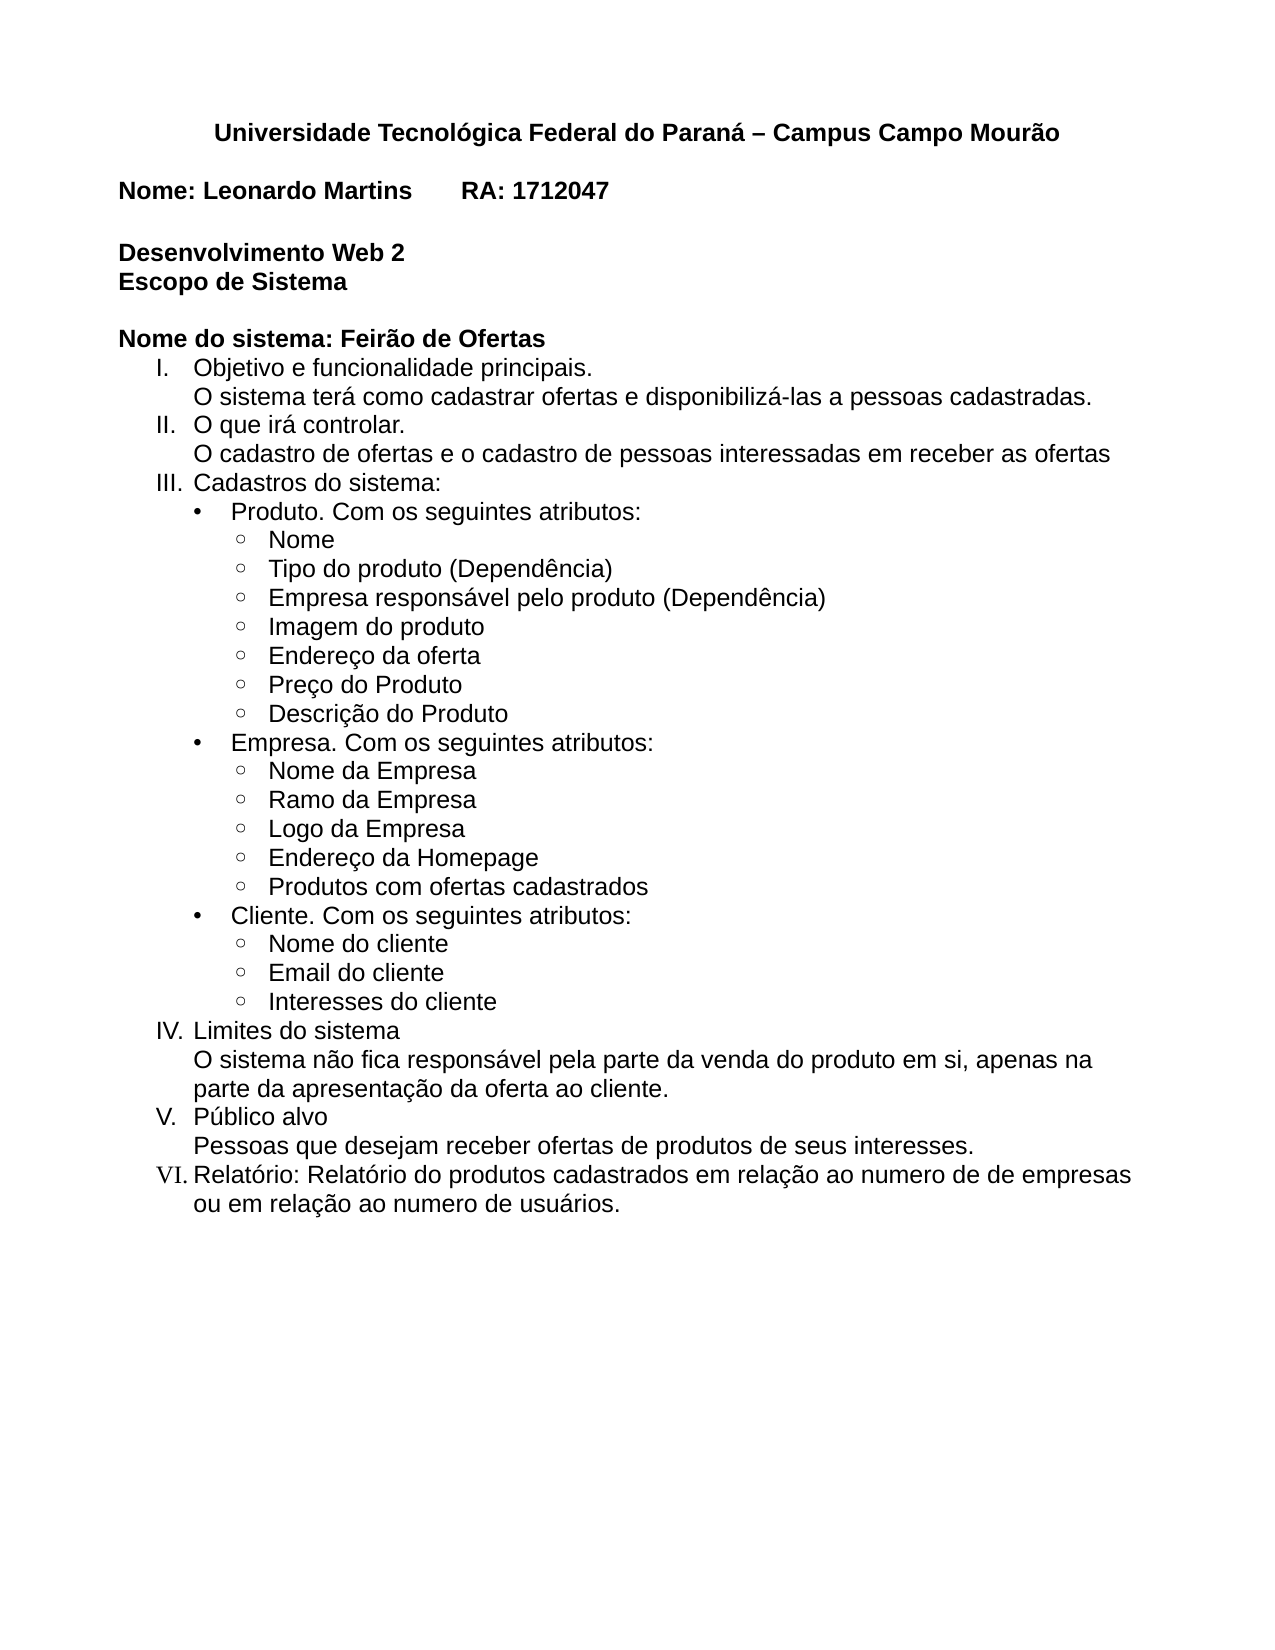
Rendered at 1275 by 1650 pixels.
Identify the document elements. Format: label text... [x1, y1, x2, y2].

list Imagem do produto [231, 612, 1157, 641]
list Interesses do cliente [231, 987, 1157, 1016]
list Nome do cliente [231, 929, 1157, 958]
list Endereço da Homepage [231, 843, 1157, 872]
list Logo da Empresa [231, 814, 1157, 843]
list Descrição do Produto [231, 699, 1157, 727]
text Nome do sistema: Feirão de Ofertas [118, 324, 1157, 353]
list Pessoas que desejam receber ofertas de produtos de seus interesses. [156, 1131, 1157, 1160]
list Produtos com ofertas cadastrados [231, 872, 1157, 901]
text Escopo de Sistema [118, 267, 1157, 295]
list Limites do sistema [156, 1016, 1157, 1045]
list Produto. Com os seguintes atributos: [193, 497, 1157, 526]
list Email do cliente [231, 958, 1157, 987]
list Cadastros do sistema: [156, 468, 1157, 497]
list Empresa. Com os seguintes atributos: [193, 727, 1157, 756]
list Objetivo e funcionalidade principais. [156, 353, 1157, 382]
list O que irá controlar. [156, 410, 1157, 439]
list O sistema terá como cadastrar ofertas e disponibilizá-las a pessoas cadastradas. [156, 382, 1157, 410]
list Endereço da oferta [231, 641, 1157, 670]
list Nome da Empresa [231, 756, 1157, 785]
list Nome [231, 526, 1157, 554]
list Empresa responsável pelo produto (Dependência) [231, 583, 1157, 612]
list Cliente. Com os seguintes atributos: [193, 901, 1157, 929]
list O cadastro de ofertas e o cadastro de pessoas interessadas em receber as ofertas [156, 439, 1157, 468]
list Tipo do produto (Dependência) [231, 554, 1157, 583]
list Preço do Produto [231, 670, 1157, 699]
list Público alvo [156, 1102, 1157, 1131]
text Universidade Tecnológica Federal do Paraná – Campus Campo Mourão [118, 118, 1157, 147]
list Relatório: Relatório do produtos cadastrados em relação ao numero de de empresas ou em relação ao numero de usuários. [156, 1160, 1157, 1217]
list O sistema não fica responsável pela parte da venda do produto em si, apenas na parte da apresentação da oferta ao cliente. [156, 1045, 1157, 1102]
list Ramo da Empresa [231, 785, 1157, 814]
text Nome: Leonardo Martins RA: 1712047 [118, 176, 1157, 204]
text Desenvolvimento Web 2 [118, 238, 1157, 267]
